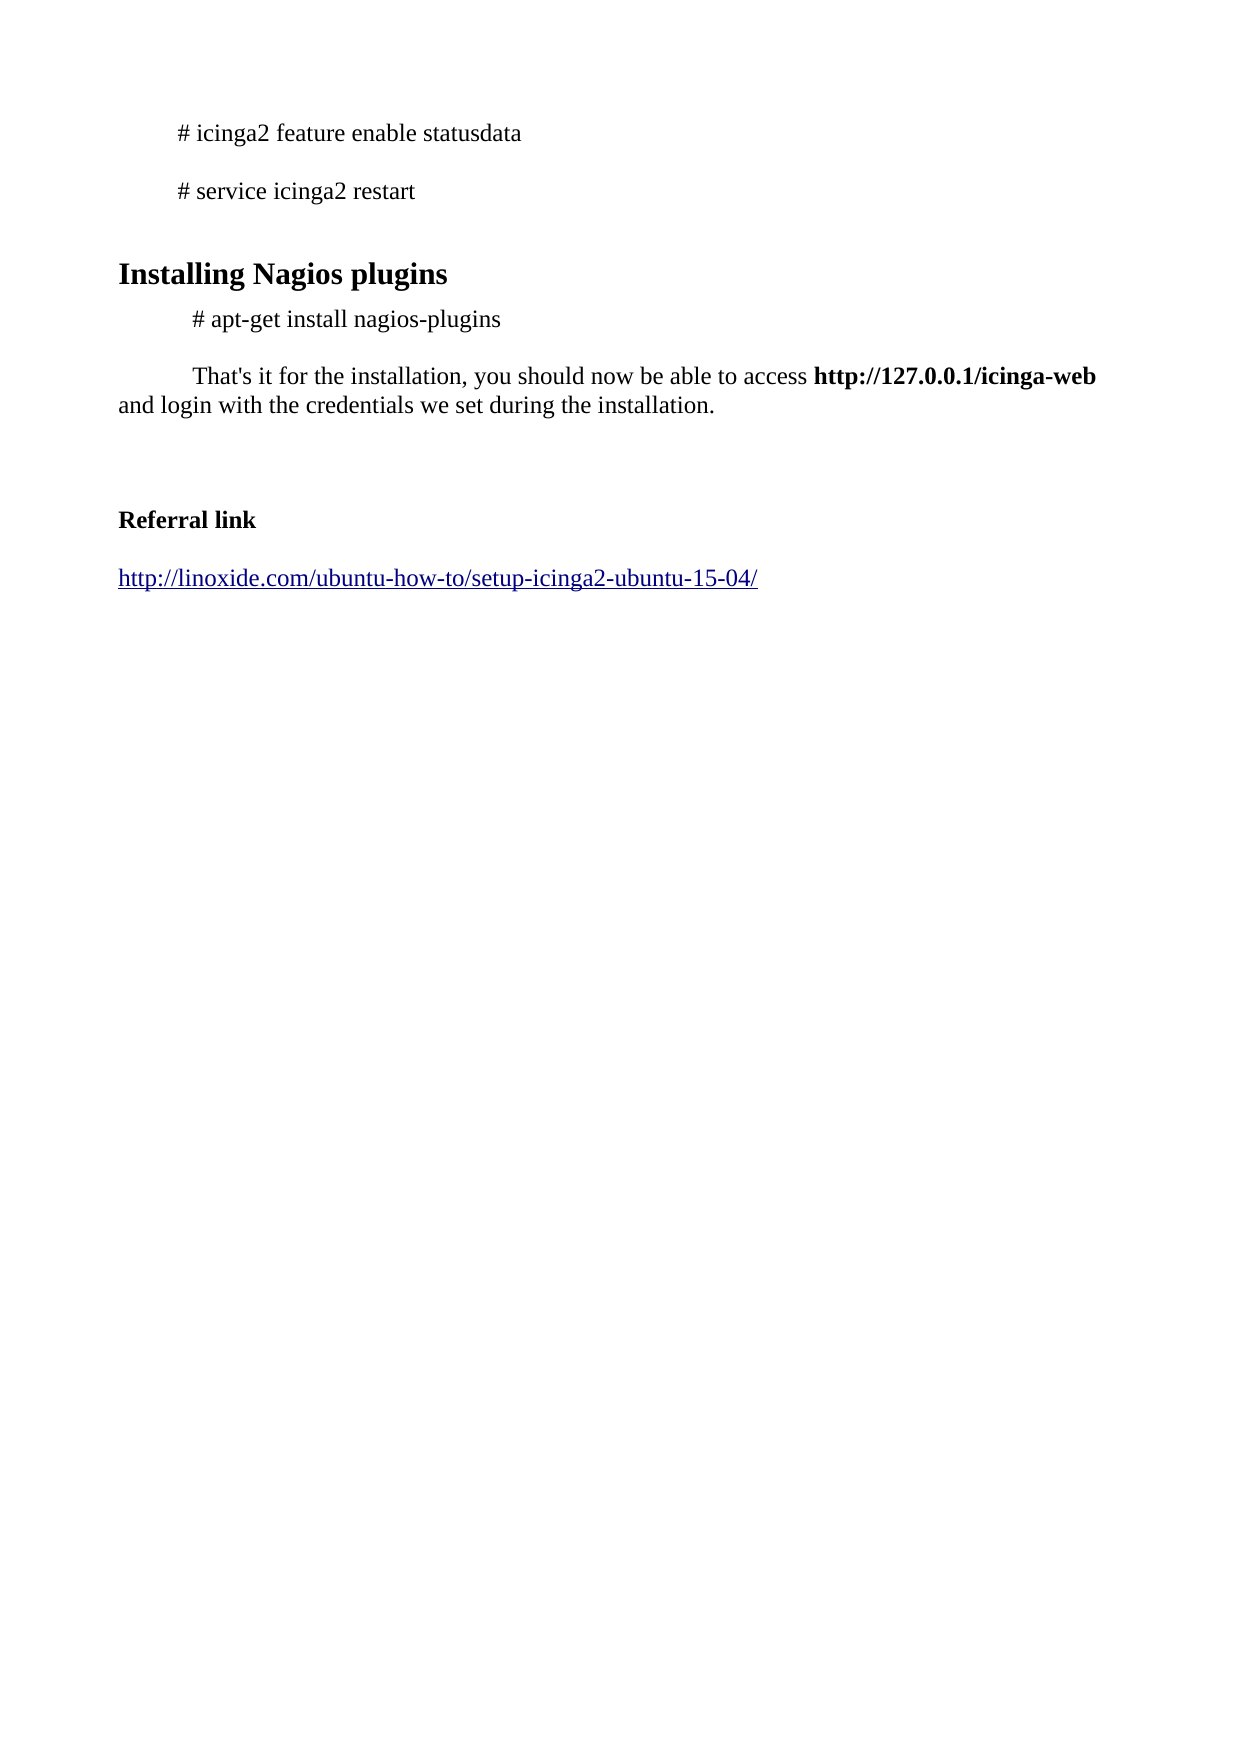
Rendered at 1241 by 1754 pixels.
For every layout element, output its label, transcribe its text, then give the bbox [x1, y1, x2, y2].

text That's it for the installation, you should now be able to access http://127.0.0.1/icinga-web and login with the credentials we set during the installation. [118, 361, 1122, 419]
subtitle Installing Nagios plugins [118, 255, 1122, 291]
text Referral link [118, 505, 1122, 534]
text # service icinga2 restart [177, 176, 1063, 205]
text http://linoxide.com/ubuntu-how-to/setup-icinga2-ubuntu-15-04/ [118, 563, 1122, 591]
text # apt-get install nagios-plugins [118, 304, 1122, 333]
text # icinga2 feature enable statusdata [177, 118, 1063, 147]
